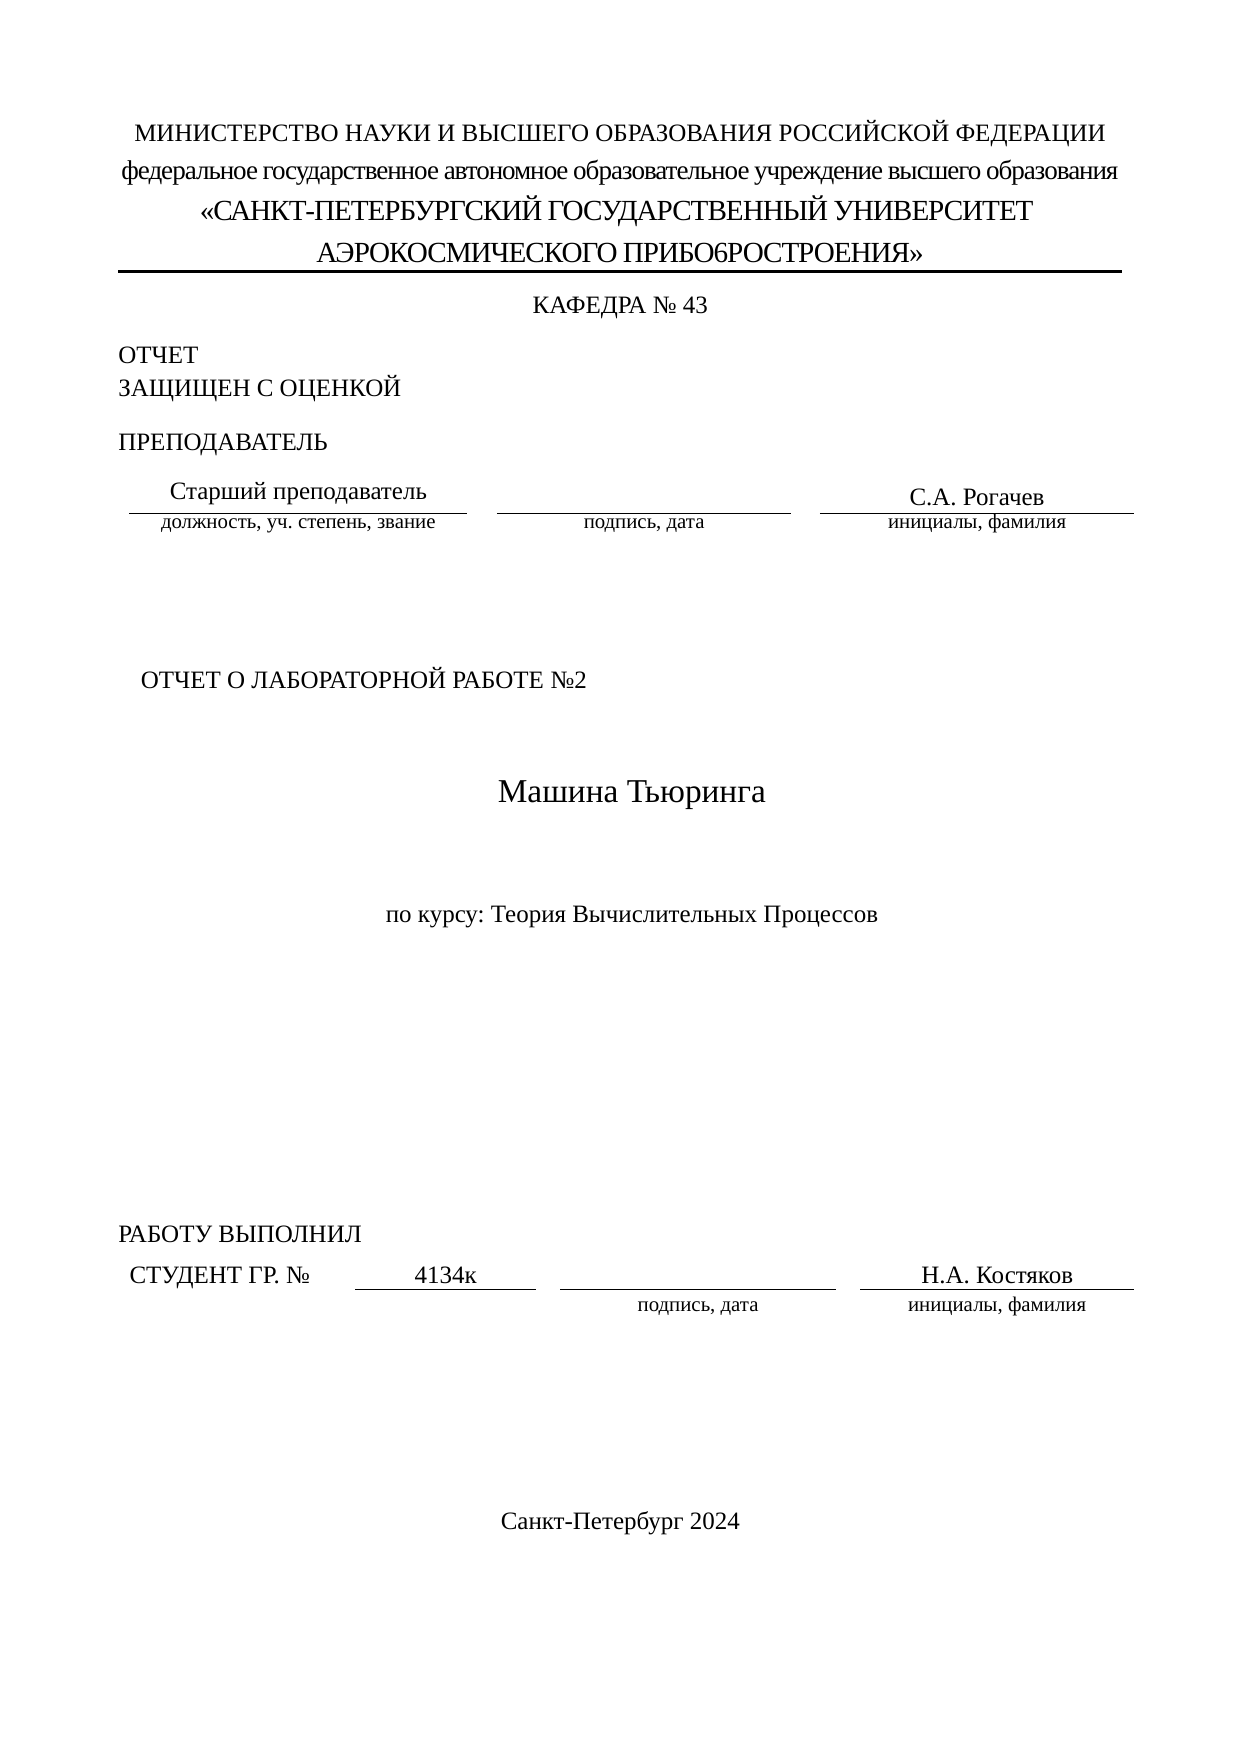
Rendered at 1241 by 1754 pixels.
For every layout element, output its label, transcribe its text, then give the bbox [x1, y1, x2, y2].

table_header [560, 1248, 836, 1289]
table_cell [836, 1289, 860, 1319]
table_cell подпись, дата [560, 1290, 836, 1319]
table_header [791, 470, 820, 513]
text федеральное государственное автономное образовательное учреждение высшего образования [118, 154, 1122, 185]
text Санкт-Петербург 2024 [118, 1506, 1122, 1535]
text ОТЧЕТ ЗАЩИЩЕН С ОЦЕНКОЙ [118, 340, 1122, 402]
table_cell Машина Тьюринга [129, 696, 1134, 887]
text ПРЕПОДАВАТЕЛЬ [118, 427, 1122, 456]
text МИНИСТЕРСТВО НАУКИ И ВЫСШЕГО ОБРАЗОВАНИЯ РОССИЙСКОЙ ФЕДЕРАЦИИ [118, 118, 1122, 147]
table_cell подпись, дата [497, 514, 791, 533]
table_header Старший преподаватель [129, 470, 467, 513]
table_cell [467, 513, 497, 533]
text «САНКТ-ПЕТЕРБУРГСКИЙ ГОСУДАРСТВЕННЫЙ УНИВЕРСИТЕТ [118, 193, 1122, 226]
table_cell [355, 1290, 536, 1319]
table_cell [791, 513, 820, 533]
table_header ОТЧЕТ О ЛАБОРАТОРНОЙ РАБОТЕ №2 [129, 566, 1134, 696]
table_cell [129, 1289, 355, 1319]
table_cell инициалы, фамилия [860, 1290, 1134, 1319]
text РАБОТУ ВЫПОЛНИЛ [118, 1219, 1122, 1248]
table_header СТУДЕНТ ГР. № [129, 1248, 355, 1289]
table_header Н.А. Костяков [860, 1248, 1134, 1289]
table_cell должность, уч. степень, звание [129, 514, 467, 533]
table_header [467, 470, 497, 513]
table_cell по курсу: Теория Вычислительных Процессов [129, 887, 1134, 957]
table_cell инициалы, фамилия [820, 514, 1134, 533]
table_cell [536, 1289, 560, 1319]
table_header 4134к [355, 1248, 536, 1289]
table_header [536, 1248, 560, 1289]
table_cell [129, 1015, 1134, 1044]
table_cell [129, 957, 1134, 1015]
table_header С.А. Рогачев [820, 470, 1134, 513]
table_header [836, 1248, 860, 1289]
text АЭРОКОСМИЧЕСКОГО ПРИБО6РОСТРОЕНИЯ» [118, 235, 1122, 270]
table_header [497, 470, 791, 513]
text КАФЕДРА № 43 [118, 290, 1122, 319]
